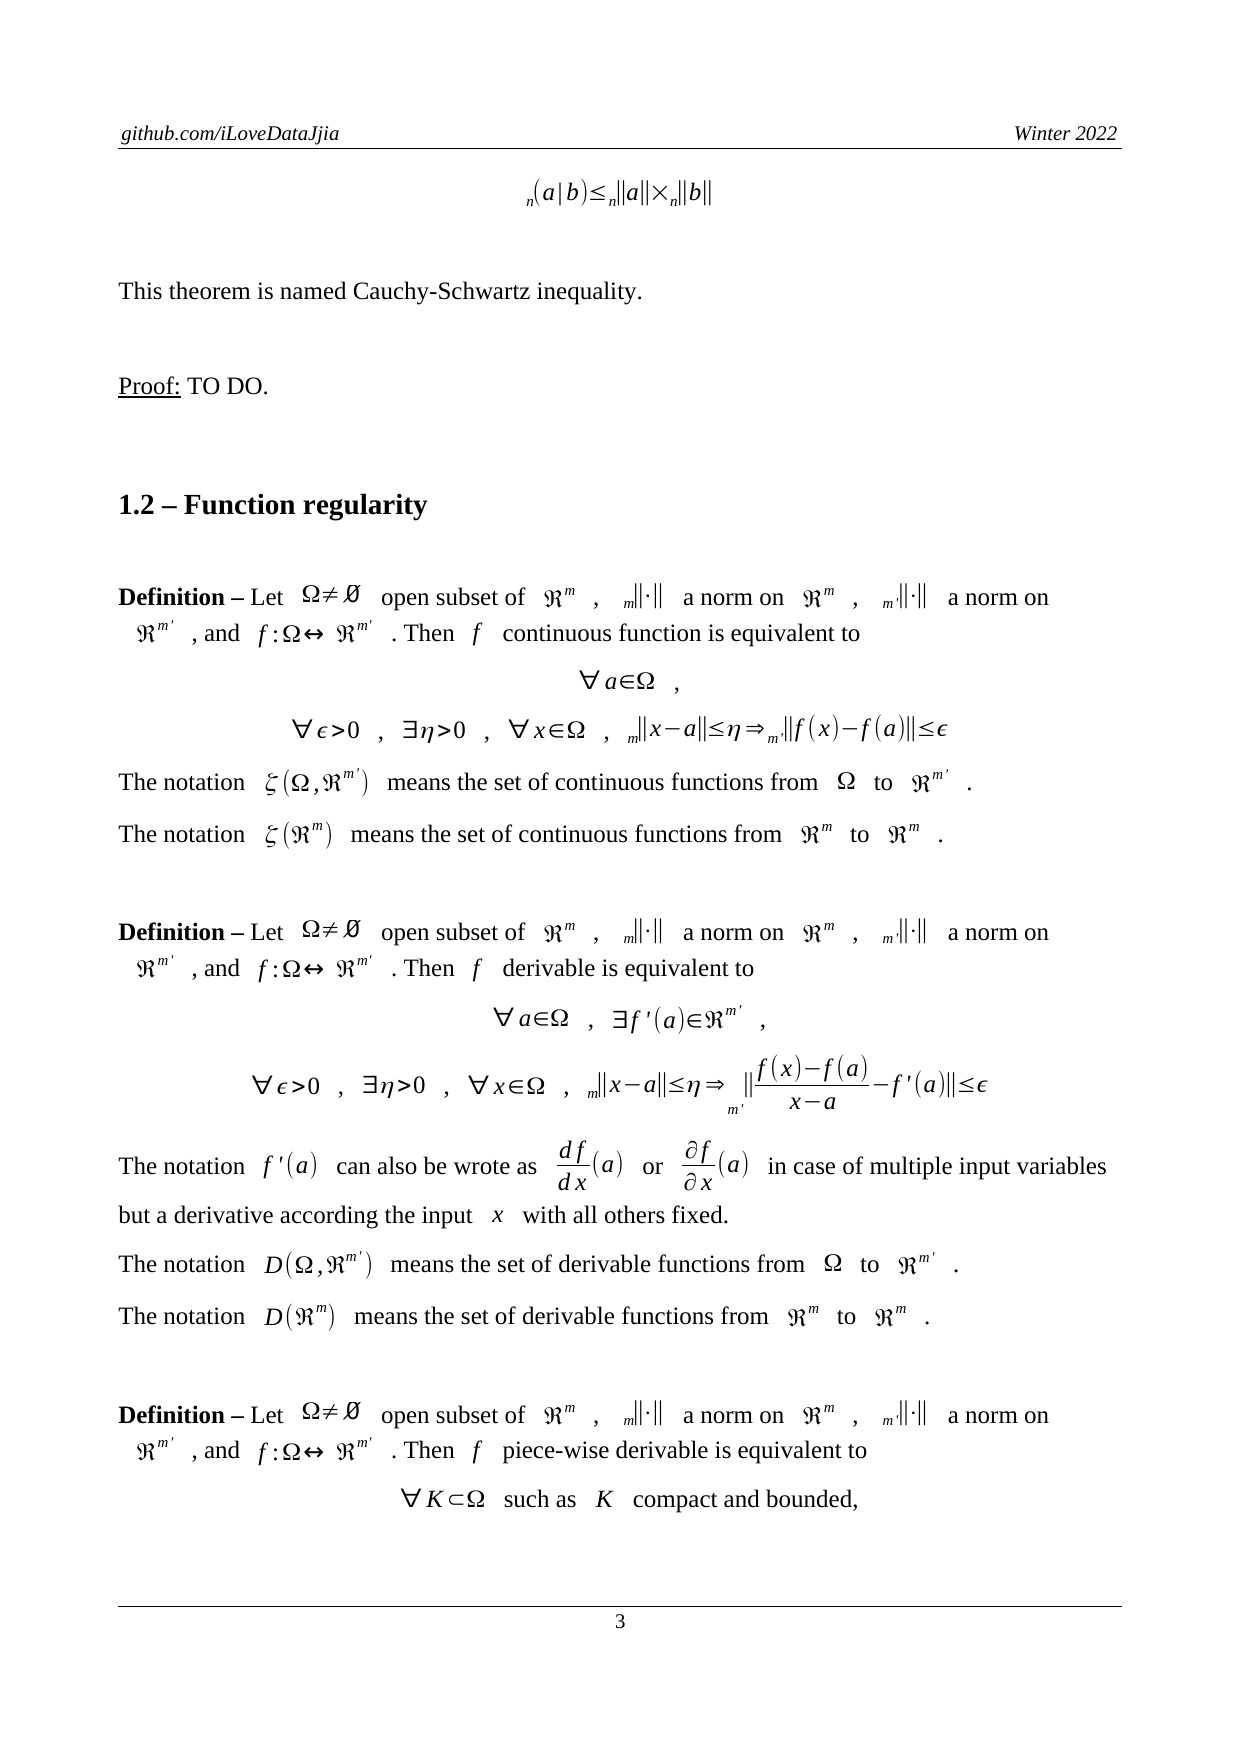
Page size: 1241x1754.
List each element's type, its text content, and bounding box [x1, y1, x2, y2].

text Definition – Letopen subset of, a norm on, a norm on, and. Thenderivable is equivalent to [118, 916, 1122, 983]
text ,, [118, 1002, 1122, 1035]
text Proof: TO DO. [118, 371, 1122, 400]
text The notationmeans the set of continuous functions fromto. [118, 765, 1122, 798]
text such ascompact and bounded, [118, 1484, 1122, 1513]
text The notationmeans the set of derivable functions fromto. [118, 1299, 1122, 1332]
text The notationmeans the set of derivable functions fromto. [118, 1247, 1122, 1280]
text The notationmeans the set of continuous functions fromto. [118, 817, 1122, 850]
text Definition – Letopen subset of, a norm on, a norm on, and. Thencontinuous function is equivalent to [118, 581, 1122, 648]
text The notationcan also be wrote asorin case of multiple input variables but a derivative according the inputwith all others fixed. [118, 1136, 1122, 1228]
text ,,, [118, 714, 1122, 746]
subtitle 1.2 – Function regularity [118, 487, 1122, 521]
text , [118, 667, 1122, 695]
text ,,, [118, 1053, 1122, 1118]
text This theorem is named Cauchy-Schwartz inequality. [118, 276, 1122, 305]
text Definition – Letopen subset of, a norm on, a norm on, and. Thenpiece-wise derivable is equivalent to [118, 1398, 1122, 1465]
